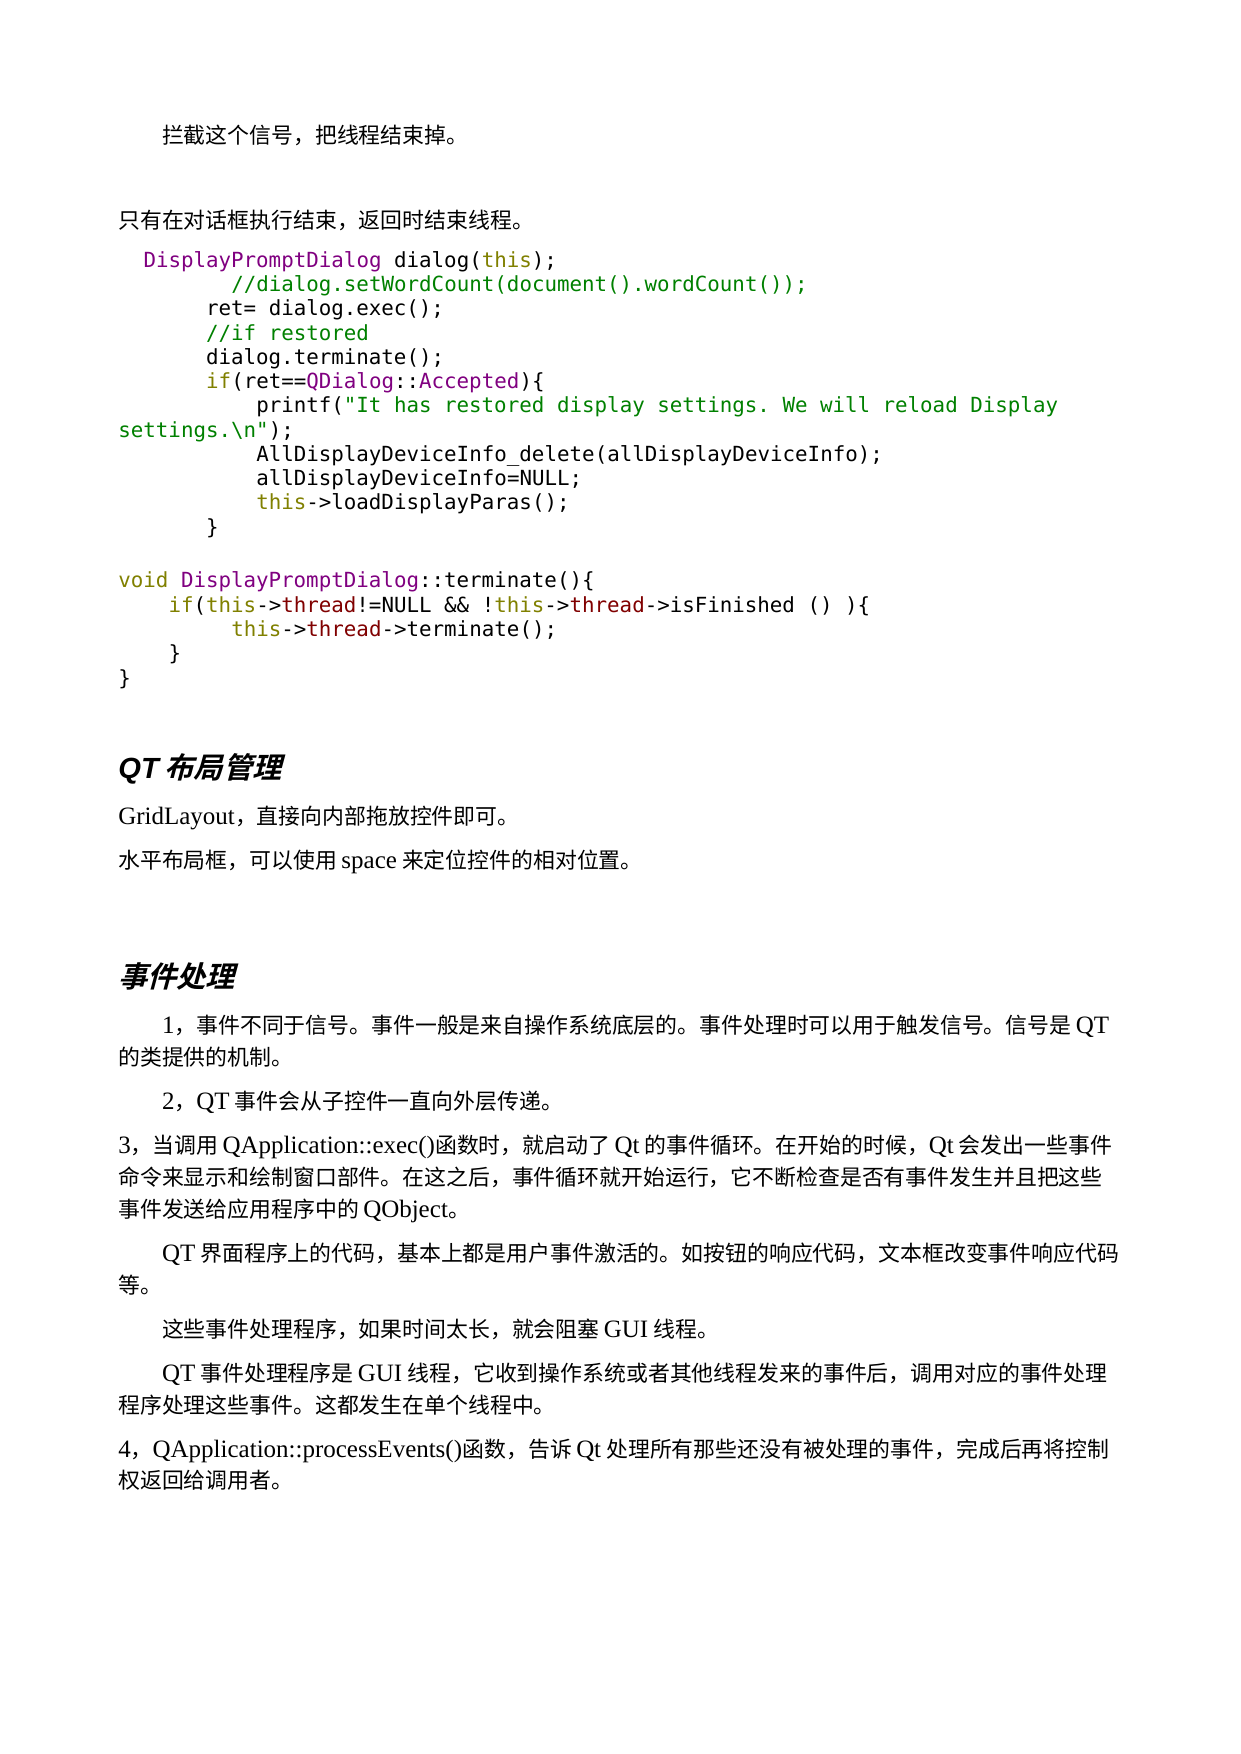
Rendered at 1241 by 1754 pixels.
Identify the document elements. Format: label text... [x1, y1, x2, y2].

text void DisplayPromptDialog::terminate(){ [118, 568, 1122, 593]
text //dialog.setWordCount(document().wordCount()); [118, 272, 1122, 296]
text this->thread->terminate(); [118, 617, 1122, 641]
text 拦截这个信号，把线程结束掉。 [118, 118, 1122, 150]
text if(ret==QDialog::Accepted){ [118, 369, 1122, 393]
text GridLayout，直接向内部拖放控件即可。 [118, 799, 1122, 831]
text QT界面程序上的代码，基本上都是用户事件激活的。如按钮的响应代码，文本框改变事件响应代码等。 [118, 1236, 1122, 1299]
subtitle 事件处理 [118, 954, 1122, 996]
text QT事件处理程序是GUI线程，它收到操作系统或者其他线程发来的事件后，调用对应的事件处理程序处理这些事件。这都发生在单个线程中。 [118, 1356, 1122, 1419]
text } [118, 515, 1122, 539]
text } [118, 666, 1122, 690]
text //if restored [118, 321, 1122, 345]
text 只有在对话框执行结束，返回时结束线程。 [118, 203, 1122, 235]
text 2，QT事件会从子控件一直向外层传递。 [118, 1084, 1122, 1116]
text 这些事件处理程序，如果时间太长，就会阻塞GUI线程。 [118, 1312, 1122, 1343]
text 水平布局框，可以使用space来定位控件的相对位置。 [118, 843, 1122, 875]
text dialog.terminate(); [118, 345, 1122, 369]
text 3，当调用QApplication::exec()函数时，就启动了Qt的事件循环。在开始的时候，Qt会发出一些事件命令来显示和绘制窗口部件。在这之后，事件循环就开始运行，它不断检查是否有事件发生并且把这些事件发送给应用程序中的QObject。 [118, 1128, 1122, 1223]
text printf("It has restored display settings. We will reload Display settings.\n"); [118, 393, 1122, 442]
text allDisplayDeviceInfo=NULL; [118, 466, 1122, 490]
text this->loadDisplayParas(); [118, 490, 1122, 515]
text } [118, 641, 1122, 666]
text DisplayPromptDialog dialog(this); [118, 248, 1122, 272]
text 1，事件不同于信号。事件一般是来自操作系统底层的。事件处理时可以用于触发信号。信号是QT的类提供的机制。 [118, 1008, 1122, 1072]
text AllDisplayDeviceInfo_delete(allDisplayDeviceInfo); [118, 442, 1122, 466]
text if(this->thread!=NULL && !this->thread->isFinished () ){ [118, 593, 1122, 617]
text ret= dialog.exec(); [118, 296, 1122, 321]
subtitle QT布局管理 [118, 744, 1122, 787]
text 4，QApplication::processEvents()函数，告诉Qt处理所有那些还没有被处理的事件，完成后再将控制权返回给调用者。 [118, 1432, 1122, 1495]
